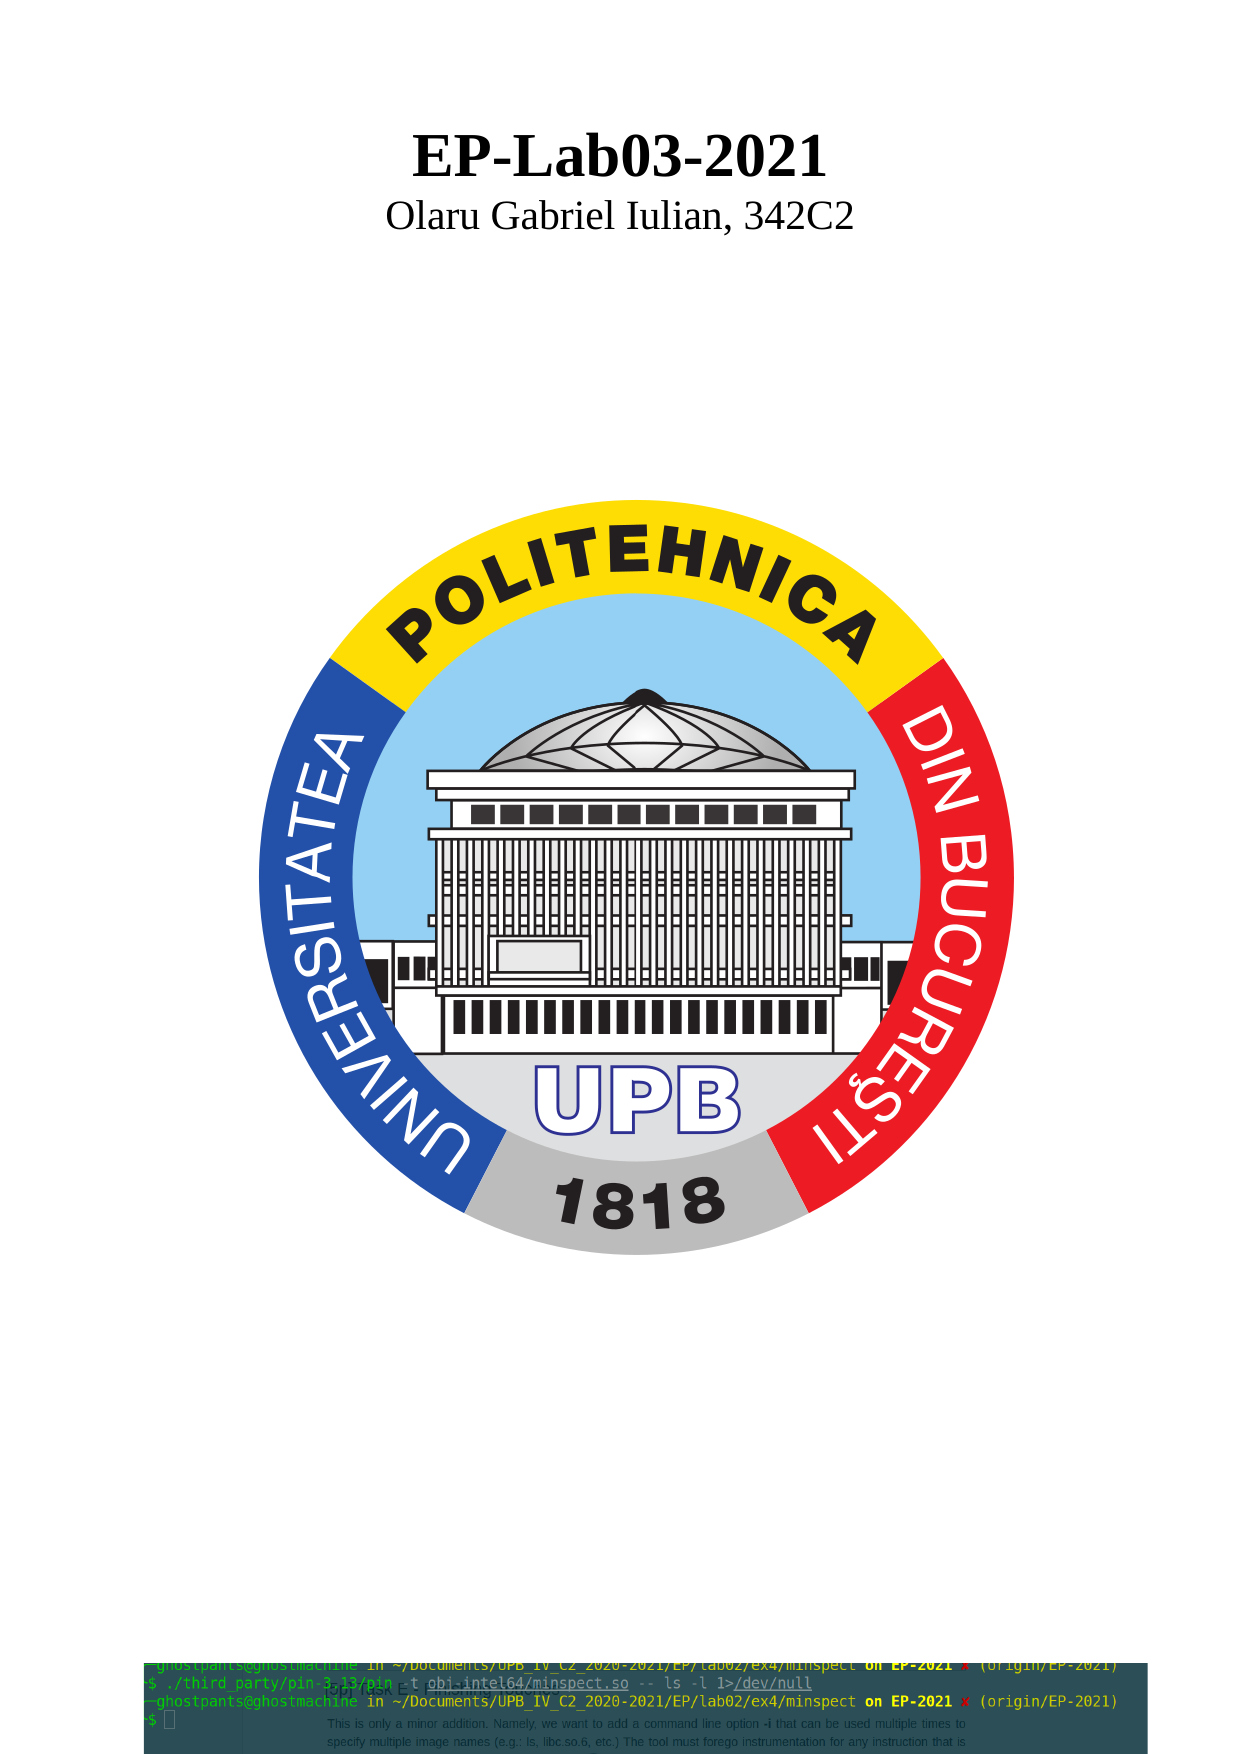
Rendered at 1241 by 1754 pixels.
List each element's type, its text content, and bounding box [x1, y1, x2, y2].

picture [143, 1663, 1148, 1754]
text EP-Lab03-2021 [118, 118, 1122, 190]
picture [253, 494, 1018, 1260]
text Olaru Gabriel Iulian, 342C2 [118, 190, 1122, 238]
